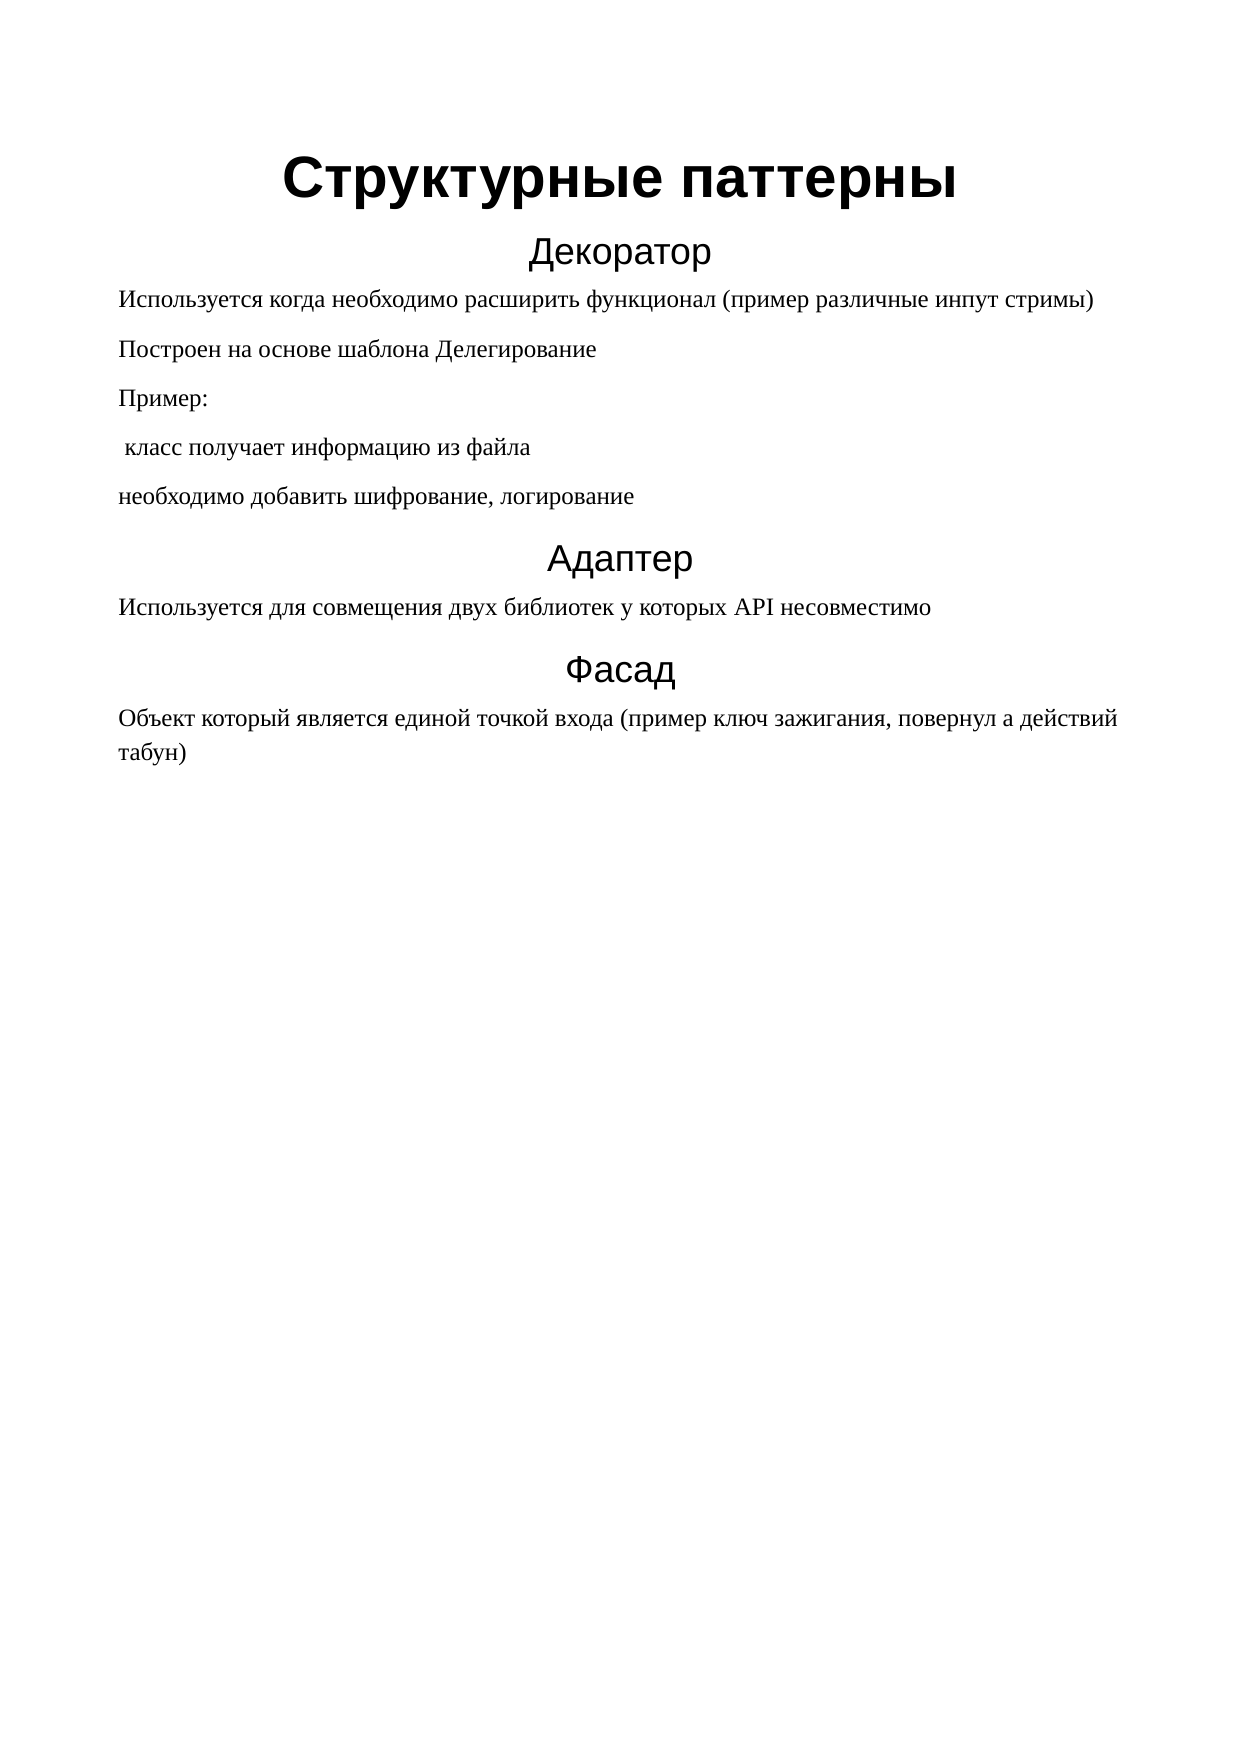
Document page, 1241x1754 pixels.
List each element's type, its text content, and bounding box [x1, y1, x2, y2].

text Используется когда необходимо расширить функционал (пример различные инпут стримы) [118, 284, 1122, 313]
title Структурные паттерны [118, 143, 1122, 210]
text Построен на основе шаблона Делегирование [118, 334, 1122, 362]
subtitle Декоратор [118, 229, 1122, 272]
subtitle Адаптер [118, 536, 1122, 579]
text Используется для совмещения двух библиотек у которых API несовместимо [118, 592, 1122, 621]
text Объект который является единой точкой входа (пример ключ зажигания, повернул а действий табун) [118, 703, 1122, 766]
text класс получает информацию из файла [118, 432, 1122, 461]
subtitle Фасад [118, 647, 1122, 690]
text необходимо добавить шифрование, логирование [118, 481, 1122, 509]
text Пример: [118, 383, 1122, 411]
